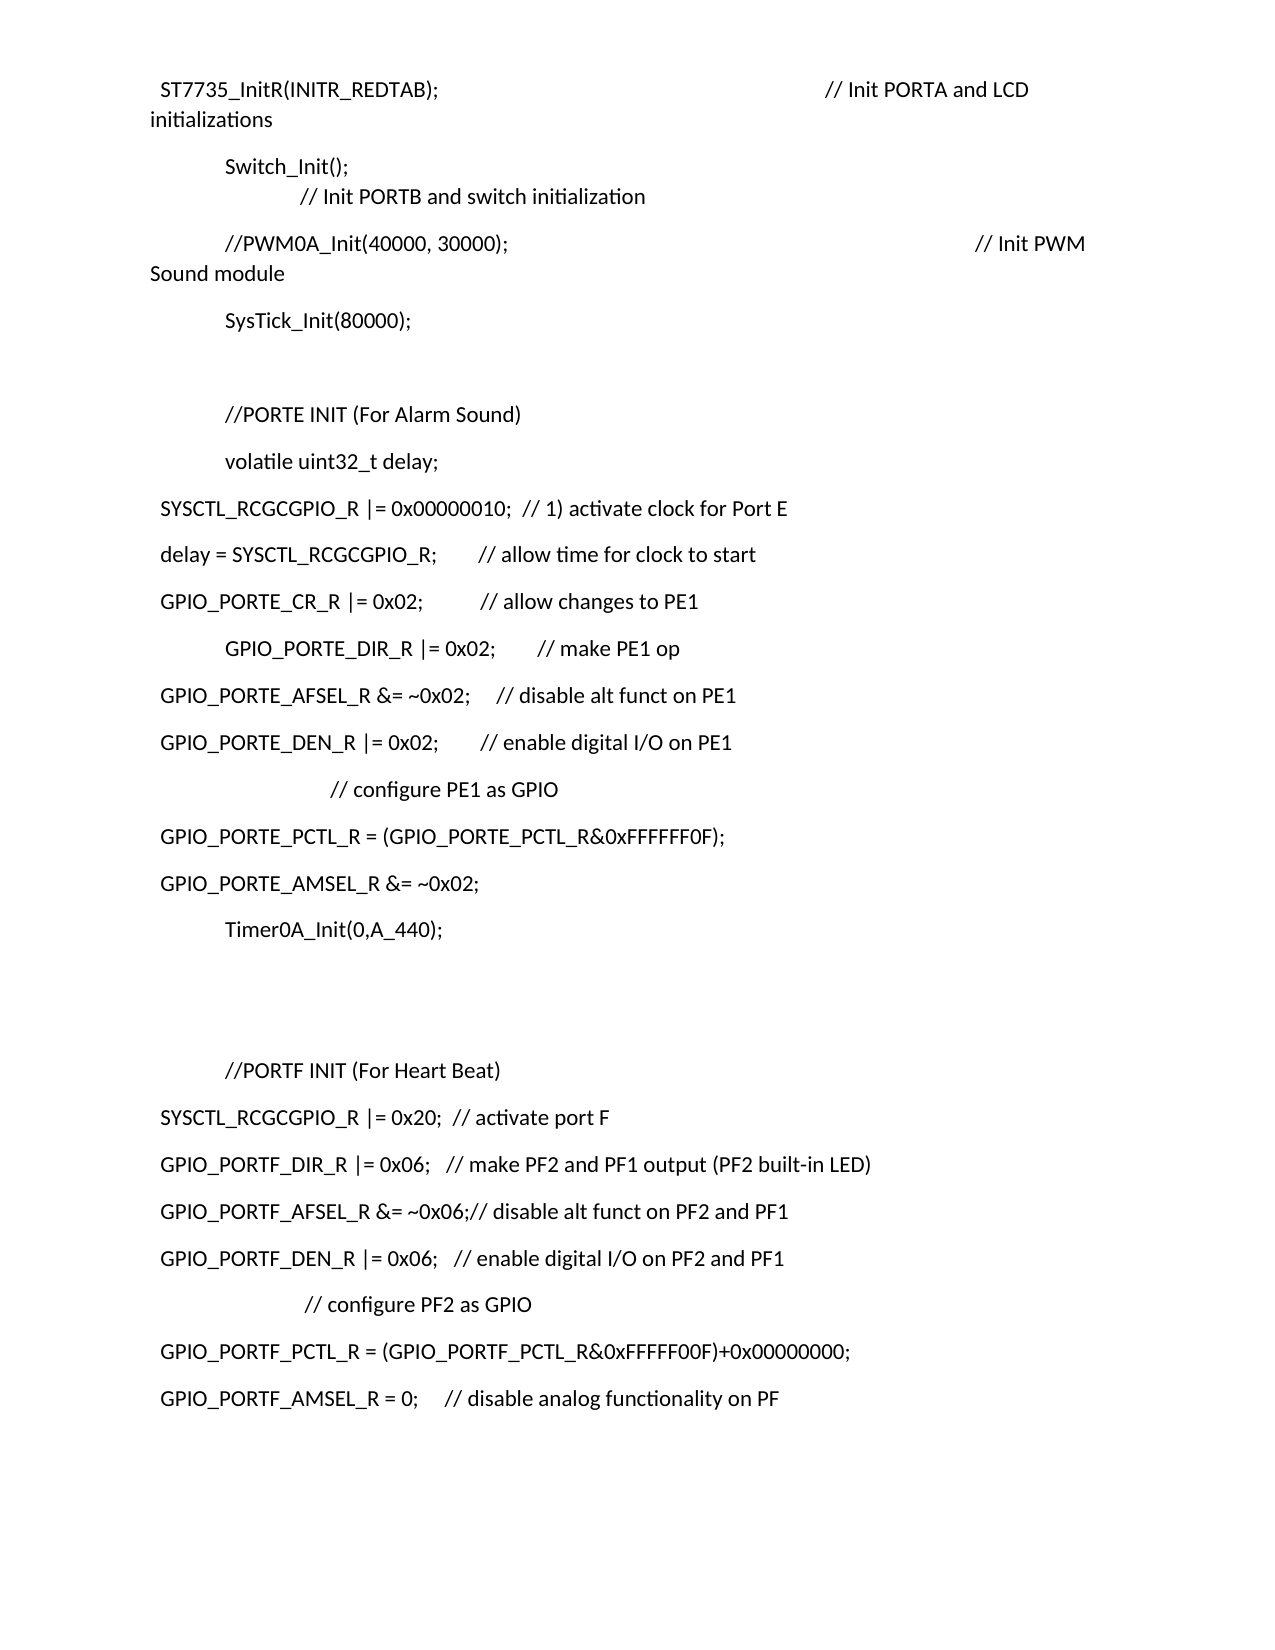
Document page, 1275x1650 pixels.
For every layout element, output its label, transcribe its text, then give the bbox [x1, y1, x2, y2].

text GPIO_PORTF_DIR_R |= 0x06; // make PF2 and PF1 output (PF2 built-in LED) [150, 1150, 1125, 1178]
text GPIO_PORTF_AMSEL_R = 0; // disable analog functionality on PF [150, 1384, 1125, 1412]
text ST7735_InitR(INITR_REDTAB); // Init PORTA and LCD initializations [150, 75, 1125, 133]
text GPIO_PORTF_PCTL_R = (GPIO_PORTF_PCTL_R&0xFFFFF00F)+0x00000000; [150, 1337, 1125, 1366]
text Switch_Init(); // Init PORTB and switch initialization [150, 152, 1125, 210]
text //PORTF INIT (For Heart Beat) [150, 1056, 1125, 1084]
text GPIO_PORTE_DIR_R |= 0x02; // make PE1 op [150, 634, 1125, 662]
text GPIO_PORTE_AFSEL_R &= ~0x02; // disable alt funct on PE1 [150, 681, 1125, 709]
text GPIO_PORTF_DEN_R |= 0x06; // enable digital I/O on PF2 and PF1 [150, 1244, 1125, 1272]
text SYSCTL_RCGCGPIO_R |= 0x00000010; // 1) activate clock for Port E [150, 494, 1125, 522]
text GPIO_PORTE_DEN_R |= 0x02; // enable digital I/O on PE1 [150, 728, 1125, 756]
text GPIO_PORTE_PCTL_R = (GPIO_PORTE_PCTL_R&0xFFFFFF0F); [150, 822, 1125, 850]
text // configure PE1 as GPIO [150, 775, 1125, 803]
text // configure PF2 as GPIO [150, 1291, 1125, 1319]
text Timer0A_Init(0,A_440); [150, 916, 1125, 944]
text GPIO_PORTF_AFSEL_R &= ~0x06;// disable alt funct on PF2 and PF1 [150, 1197, 1125, 1225]
text GPIO_PORTE_CR_R |= 0x02; // allow changes to PE1 [150, 587, 1125, 616]
text //PWM0A_Init(40000, 30000); // Init PWM Sound module [150, 229, 1125, 287]
text volatile uint32_t delay; [150, 447, 1125, 475]
text //PORTE INIT (For Alarm Sound) [150, 400, 1125, 428]
text delay = SYSCTL_RCGCGPIO_R; // allow time for clock to start [150, 541, 1125, 569]
text GPIO_PORTE_AMSEL_R &= ~0x02; [150, 869, 1125, 897]
text SysTick_Init(80000); [150, 306, 1125, 334]
text SYSCTL_RCGCGPIO_R |= 0x20; // activate port F [150, 1103, 1125, 1131]
